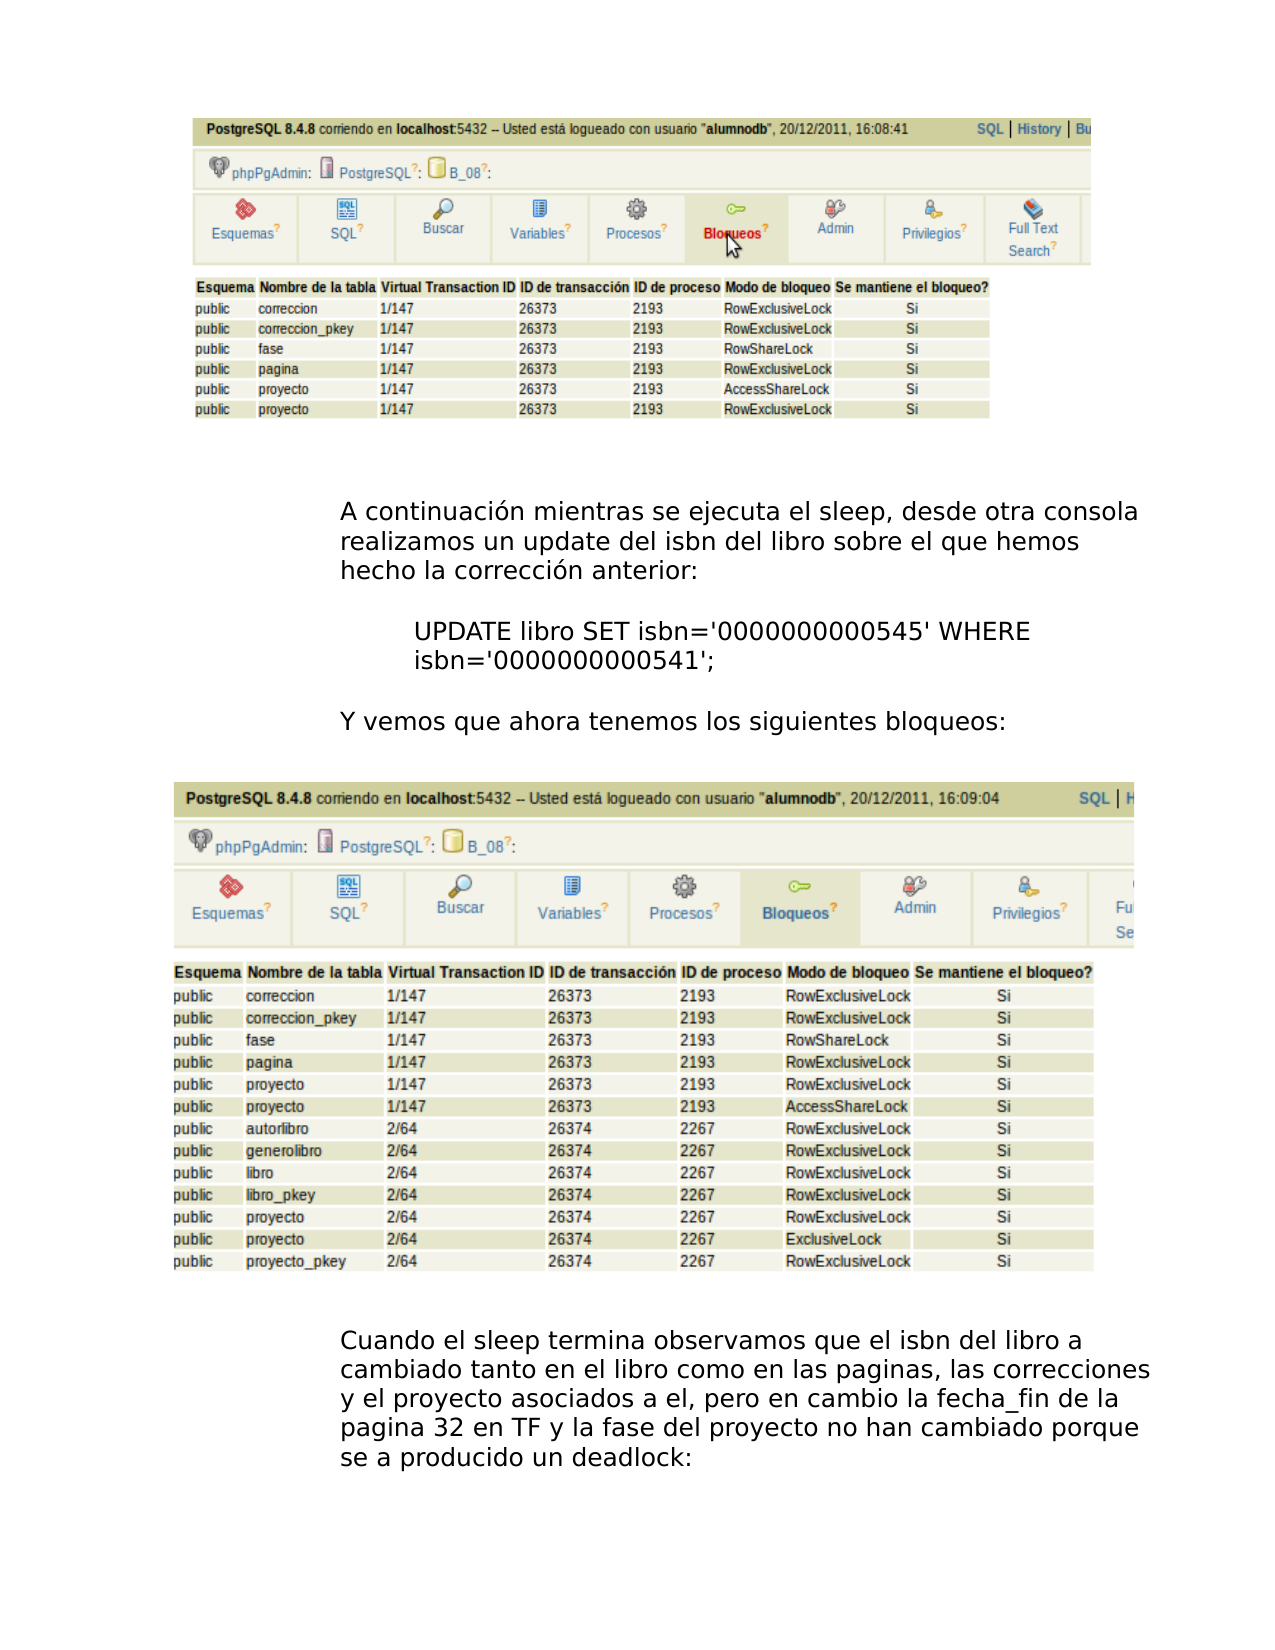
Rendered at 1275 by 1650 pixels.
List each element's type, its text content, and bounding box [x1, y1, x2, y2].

text UPDATE libro SET isbn='0000000000545' WHERE isbn='0000000000541'; [118, 617, 1157, 675]
text Cuando el sleep termina observamos que el isbn del libro a cambiado tanto en el libro como en las paginas, las correcciones y el proyecto asociados a el, pero en cambio la fecha_fin de la pagina 32 en TF y la fase del proyecto no han cambiado porque se a producido un deadlock: [118, 1326, 1157, 1472]
picture [173, 782, 1135, 1295]
text Y vemos que ahora tenemos los siguientes bloqueos: [118, 707, 1157, 736]
text A continuación mientras se ejecuta el sleep, desde otra consola realizamos un update del isbn del libro sobre el que hemos hecho la corrección anterior: [118, 495, 1157, 585]
picture [184, 118, 1091, 464]
